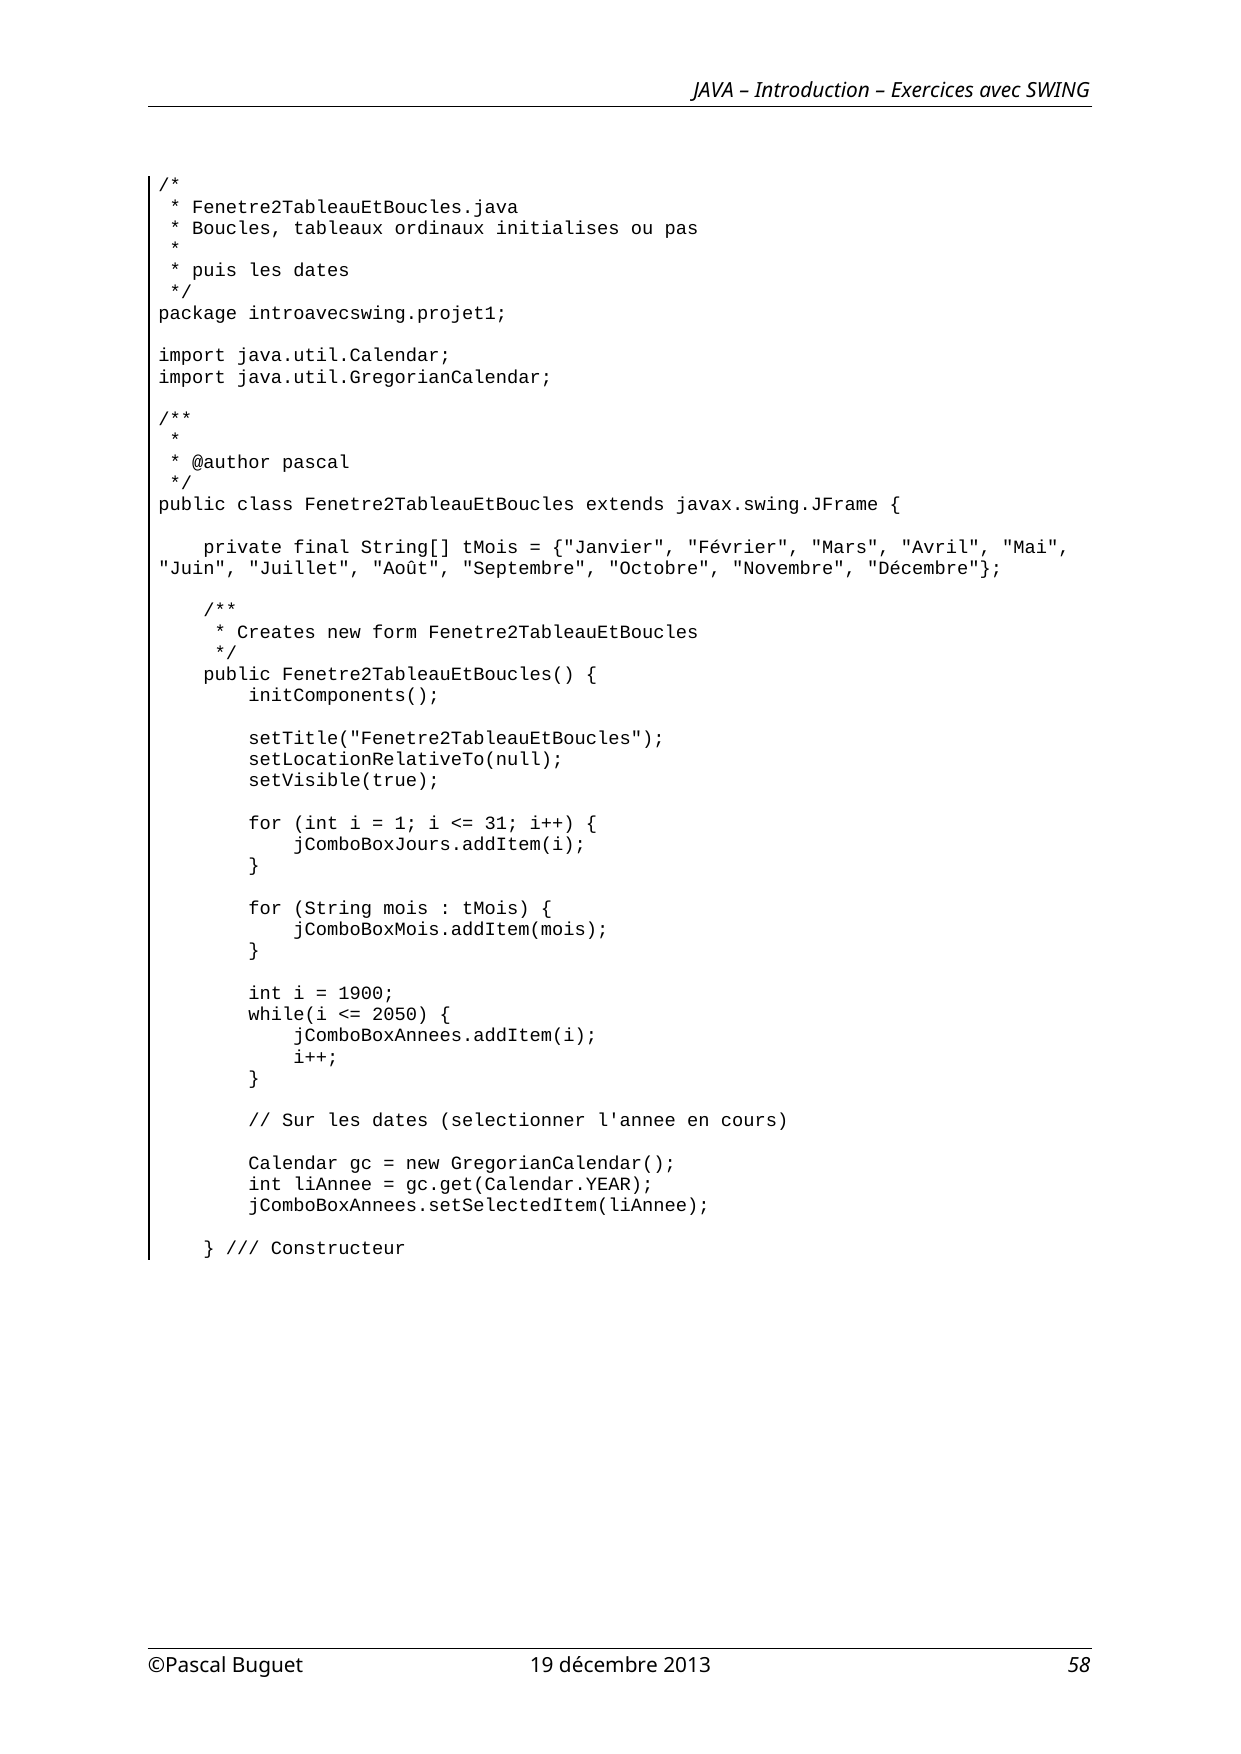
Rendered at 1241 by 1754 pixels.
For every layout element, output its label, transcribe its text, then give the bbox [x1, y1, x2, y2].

text jComboBoxAnnees.setSelectedItem(liAnnee); [150, 1196, 1092, 1217]
text public class Fenetre2TableauEtBoucles extends javax.swing.JFrame { [150, 495, 1092, 516]
text setVisible(true); [150, 771, 1092, 792]
text */ [150, 644, 1092, 665]
text i++; [150, 1047, 1092, 1069]
text } [150, 941, 1092, 962]
text * Boucles, tableaux ordinaux initialises ou pas [150, 219, 1092, 240]
text * Fenetre2TableauEtBoucles.java [150, 197, 1092, 219]
text } /// Constructeur [150, 1239, 1092, 1260]
text jComboBoxAnnees.addItem(i); [150, 1026, 1092, 1047]
text // Sur les dates (selectionner l'annee en cours) [150, 1111, 1092, 1132]
text package introavecswing.projet1; [150, 304, 1092, 325]
text * puis les dates [150, 261, 1092, 282]
text * [150, 240, 1092, 261]
text * [150, 431, 1092, 452]
text import java.util.Calendar; [150, 346, 1092, 367]
text import java.util.GregorianCalendar; [150, 367, 1092, 389]
text for (int i = 1; i <= 31; i++) { [150, 814, 1092, 835]
text while(i <= 2050) { [150, 1005, 1092, 1026]
text int i = 1900; [150, 984, 1092, 1005]
text */ [150, 282, 1092, 304]
text jComboBoxJours.addItem(i); [150, 835, 1092, 856]
text public Fenetre2TableauEtBoucles() { [150, 665, 1092, 686]
text jComboBoxMois.addItem(mois); [150, 920, 1092, 941]
text /** [150, 410, 1092, 431]
text private final String[] tMois = {"Janvier", "Février", "Mars", "Avril", "Mai", "Juin", "Juillet", "Août", "Septembre", "Octobre", "Novembre", "Décembre"}; [150, 537, 1092, 580]
text int liAnnee = gc.get(Calendar.YEAR); [150, 1175, 1092, 1196]
text /** [150, 601, 1092, 622]
text initComponents(); [150, 686, 1092, 707]
text * @author pascal [150, 452, 1092, 474]
text } [150, 856, 1092, 877]
text for (String mois : tMois) { [150, 899, 1092, 920]
text /* [150, 176, 1092, 197]
text * Creates new form Fenetre2TableauEtBoucles [150, 622, 1092, 644]
text } [150, 1069, 1092, 1090]
text setLocationRelativeTo(null); [150, 750, 1092, 771]
text */ [150, 474, 1092, 495]
text setTitle("Fenetre2TableauEtBoucles"); [150, 729, 1092, 750]
text Calendar gc = new GregorianCalendar(); [150, 1154, 1092, 1175]
